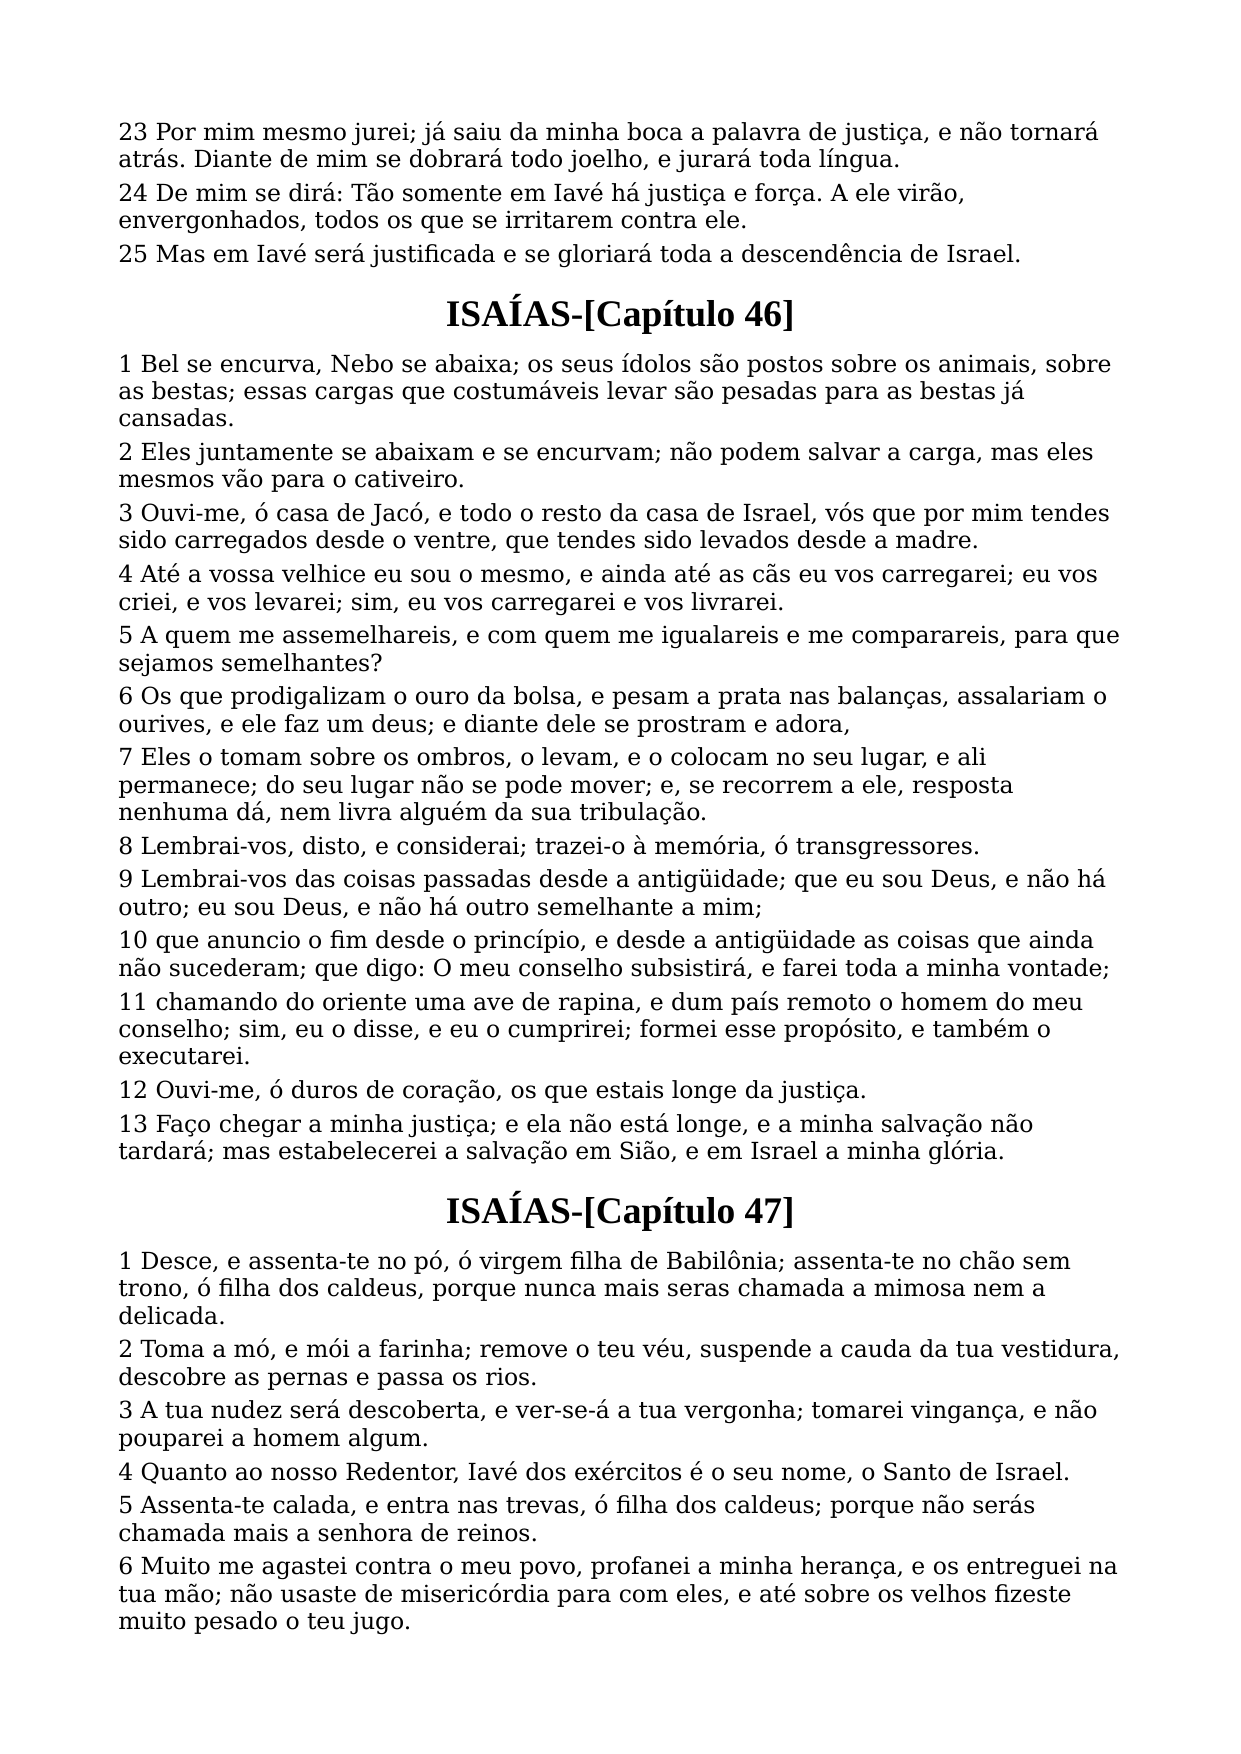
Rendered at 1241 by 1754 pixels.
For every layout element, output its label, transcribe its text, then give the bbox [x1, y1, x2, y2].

text 23 Por mim mesmo jurei; já saiu da minha boca a palavra de justiça, e não tornará atrás. Diante de mim se dobrará todo joelho, e jurará toda língua. [118, 118, 1122, 173]
text 8 Lembrai-vos, disto, e considerai; trazei-o à memória, ó transgressores. [118, 832, 1122, 859]
text 1 Desce, e assenta-te no pó, ó virgem filha de Babilônia; assenta-te no chão sem trono, ó filha dos caldeus, porque nunca mais seras chamada a mimosa nem a delicada. [118, 1248, 1122, 1329]
text 4 Quanto ao nosso Redentor, Iavé dos exércitos é o seu nome, o Santo de Israel. [118, 1458, 1122, 1485]
text 12 Ouvi-me, ó duros de coração, os que estais longe da justiça. [118, 1076, 1122, 1104]
text 25 Mas em Iavé será justificada e se gloriará toda a descendência de Israel. [118, 240, 1122, 267]
text 3 A tua nudez será descoberta, e ver-se-á a tua vergonha; tomarei vingança, e não pouparei a homem algum. [118, 1397, 1122, 1452]
text 7 Eles o tomam sobre os ombros, o levam, e o colocam no seu lugar, e ali permanece; do seu lugar não se pode mover; e, se recorrem a ele, resposta nenhuma dá, nem livra alguém da sua tribulação. [118, 744, 1122, 826]
text 9 Lembrai-vos das coisas passadas desde a antigüidade; que eu sou Deus, e não há outro; eu sou Deus, e não há outro semelhante a mim; [118, 866, 1122, 921]
text 11 chamando do oriente uma ave de rapina, e dum país remoto o homem do meu conselho; sim, eu o disse, e eu o cumprirei; formei esse propósito, e também o executarei. [118, 988, 1122, 1070]
subtitle ISAÍAS-[Capítulo 47] [118, 1189, 1122, 1232]
text 1 Bel se encurva, Nebo se abaixa; os seus ídolos são postos sobre os animais, sobre as bestas; essas cargas que costumáveis levar são pesadas para as bestas já cansadas. [118, 350, 1122, 432]
text 4 Até a vossa velhice eu sou o mesmo, e ainda até as cãs eu vos carregarei; eu vos criei, e vos levarei; sim, eu vos carregarei e vos livrarei. [118, 561, 1122, 615]
text 6 Muito me agastei contra o meu povo, profanei a minha herança, e os entreguei na tua mão; não usaste de misericórdia para com eles, e até sobre os velhos fizeste muito pesado o teu jugo. [118, 1553, 1122, 1635]
text 3 Ouvi-me, ó casa de Jacó, e todo o resto da casa de Israel, vós que por mim tendes sido carregados desde o ventre, que tendes sido levados desde a madre. [118, 500, 1122, 554]
text 24 De mim se dirá: Tão somente em Iavé há justiça e força. A ele virão, envergonhados, todos os que se irritarem contra ele. [118, 179, 1122, 234]
text 5 Assenta-te calada, e entra nas trevas, ó filha dos caldeus; porque não serás chamada mais a senhora de reinos. [118, 1492, 1122, 1546]
text 6 Os que prodigalizam o ouro da bolsa, e pesam a prata nas balanças, assalariam o ourives, e ele faz um deus; e diante dele se prostram e adora, [118, 683, 1122, 737]
text 2 Eles juntamente se abaixam e se encurvam; não podem salvar a carga, mas eles mesmos vão para o cativeiro. [118, 439, 1122, 493]
text 13 Faço chegar a minha justiça; e ela não está longe, e a minha salvação não tardará; mas estabelecerei a salvação em Sião, e em Israel a minha glória. [118, 1110, 1122, 1165]
text 2 Toma a mó, e mói a farinha; remove o teu véu, suspende a cauda da tua vestidura, descobre as pernas e passa os rios. [118, 1336, 1122, 1391]
subtitle ISAÍAS-[Capítulo 46] [118, 292, 1122, 335]
text 5 A quem me assemelhareis, e com quem me igualareis e me comparareis, para que sejamos semelhantes? [118, 622, 1122, 676]
text 10 que anuncio o fim desde o princípio, e desde a antigüidade as coisas que ainda não sucederam; que digo: O meu conselho subsistirá, e farei toda a minha vontade; [118, 927, 1122, 982]
